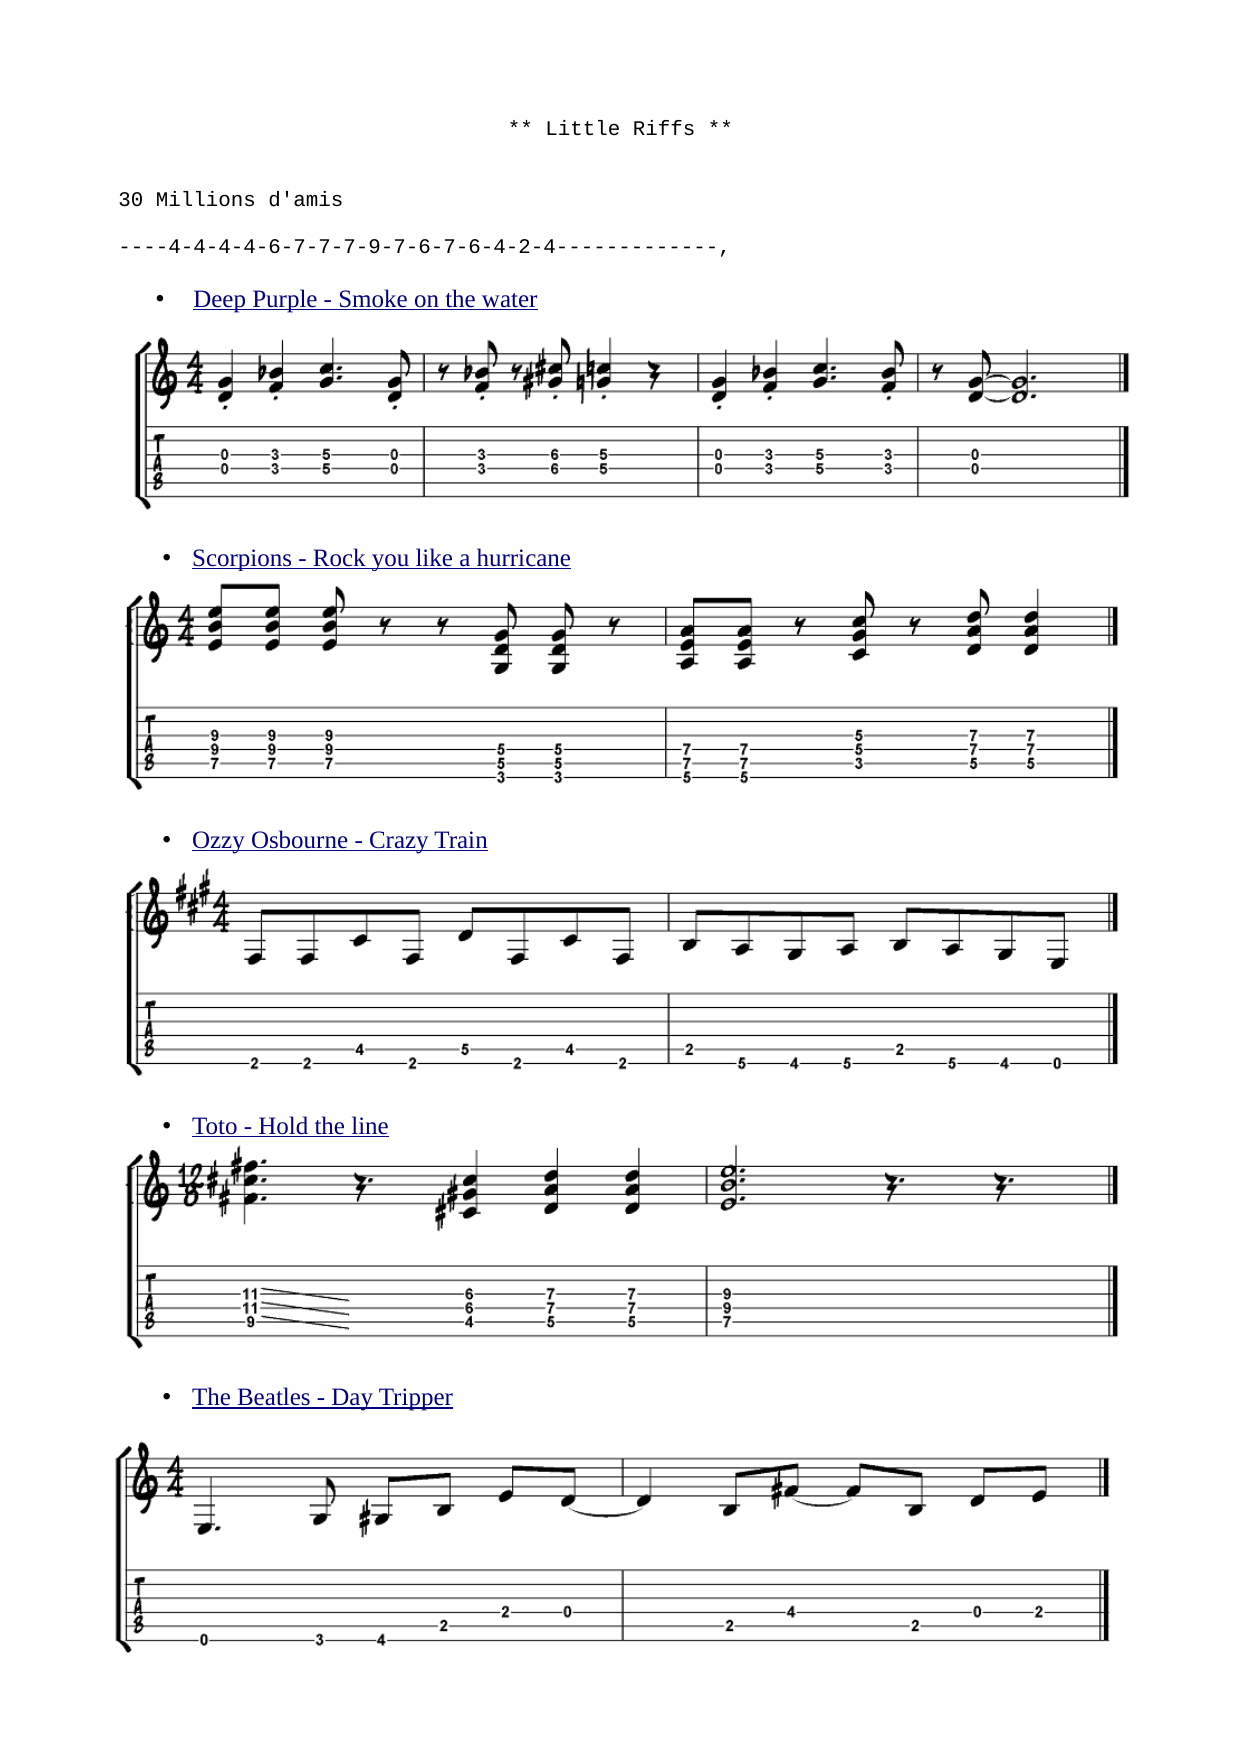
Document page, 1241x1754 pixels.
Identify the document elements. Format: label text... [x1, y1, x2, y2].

list The Beatles - Day Tripper [162, 1382, 1122, 1411]
list Deep Purple - Smoke on the water [156, 284, 1122, 312]
picture [118, 571, 1123, 796]
picture [118, 866, 1123, 1082]
picture [118, 1139, 1123, 1354]
list Ozzy Osbourne - Crazy Train [162, 825, 1122, 853]
text 30 Millions d'amis [118, 189, 1122, 213]
text ** Little Riffs ** [118, 118, 1122, 142]
list Toto - Hold the line [162, 1111, 1122, 1139]
picture [129, 324, 1134, 515]
picture [109, 1436, 1114, 1658]
list Scorpions - Rock you like a hurricane [162, 543, 1122, 571]
text ----4-4-4-4-6-7-7-7-9-7-6-7-6-4-2-4-------------, [118, 236, 1122, 260]
